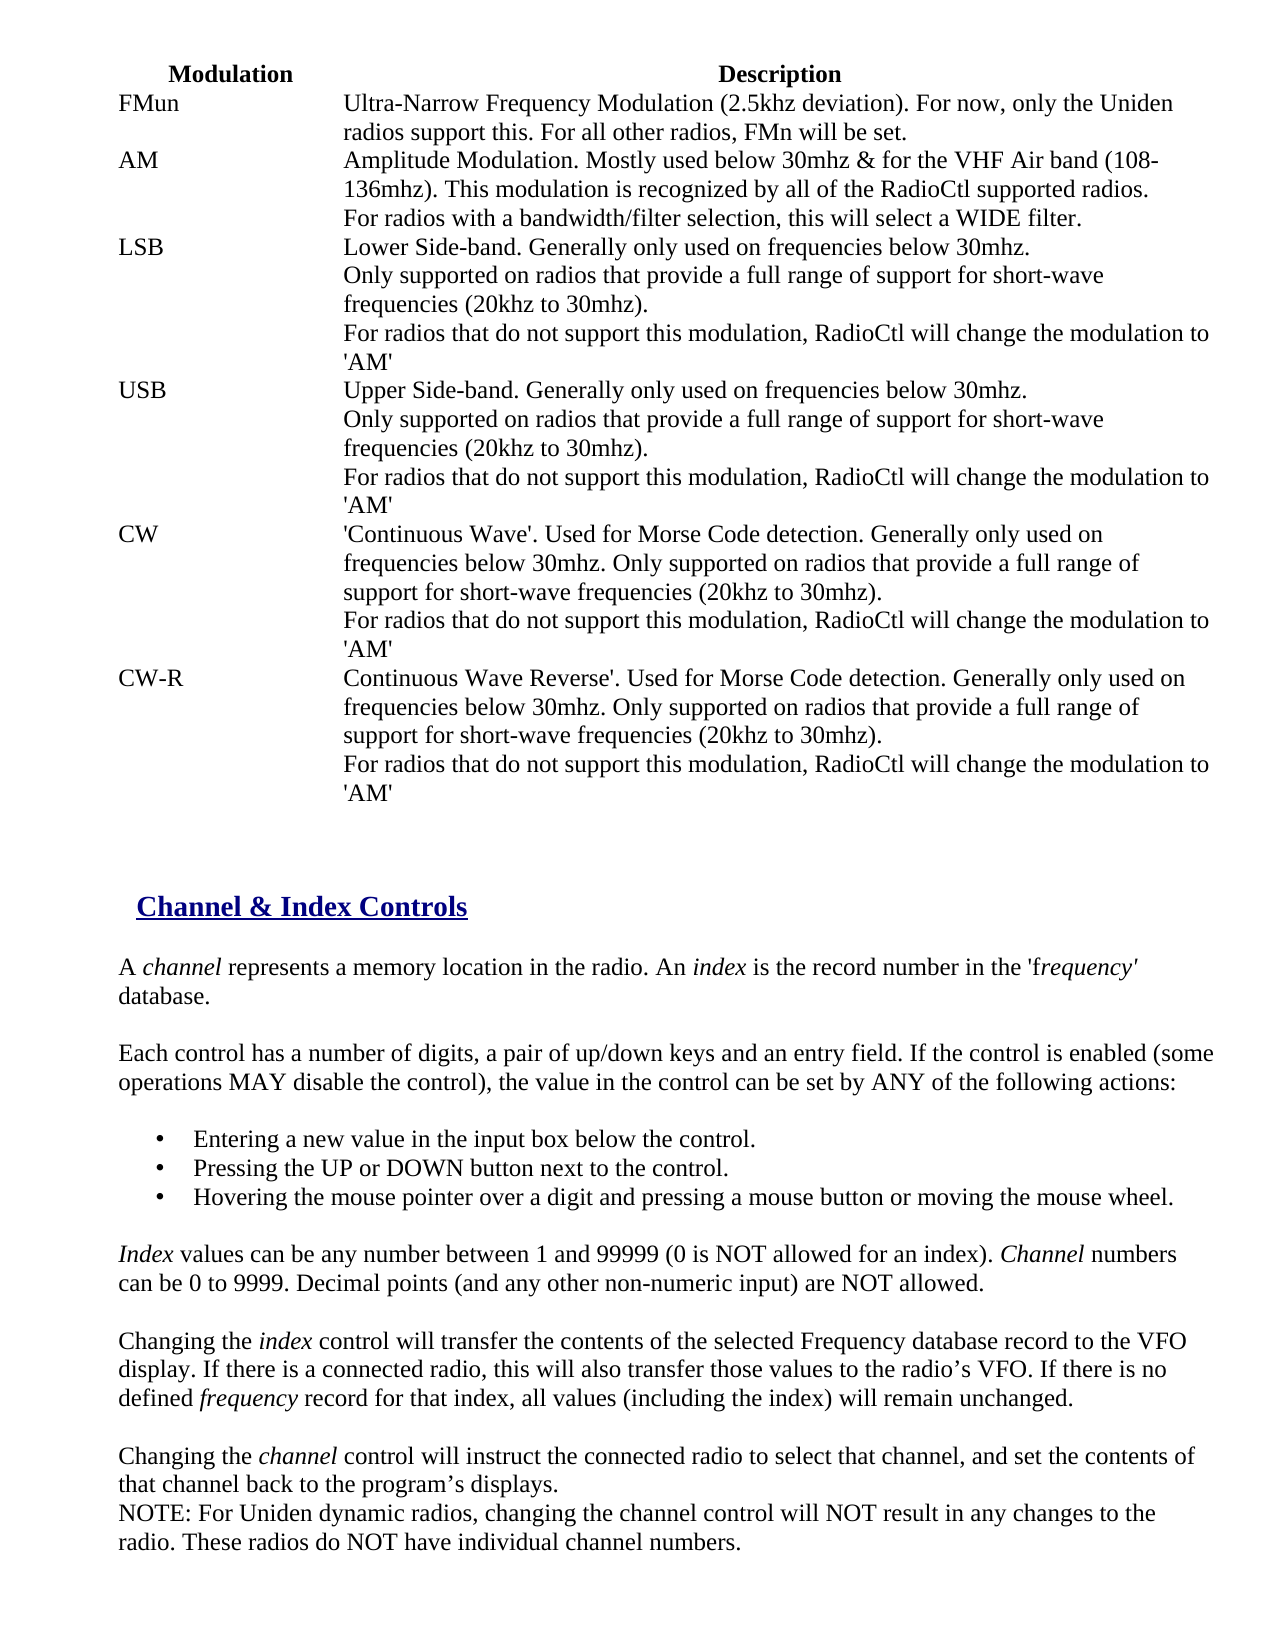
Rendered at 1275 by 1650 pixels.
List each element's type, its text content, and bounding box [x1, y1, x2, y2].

subtitle Channel & Index Controls [136, 889, 1216, 923]
table_cell FMun [118, 88, 343, 145]
text Changing the channel control will instruct the connected radio to select that channel, and set the contents of that channel back to the program’s displays. [118, 1441, 1216, 1498]
table_cell Ultra-Narrow Frequency Modulation (2.5khz deviation). For now, only the Uniden radios support this. For all other radios, FMn will be set. [343, 88, 1217, 145]
list Pressing the UP or DOWN button next to the control. [156, 1153, 1216, 1182]
table_cell Amplitude Modulation. Mostly used below 30mhz & for the VHF Air band (108-136mhz). This modulation is recognized by all of the RadioCtl supported radios. For radios with a bandwidth/filter selection, this will select a WIDE filter. [343, 145, 1217, 232]
table_cell CW [118, 519, 343, 663]
text Each control has a number of digits, a pair of up/down keys and an entry field. If the control is enabled (some operations MAY disable the control), the value in the control can be set by ANY of the following actions: [118, 1038, 1216, 1096]
text NOTE: For Uniden dynamic radios, changing the channel control will NOT result in any changes to the radio. These radios do NOT have individual channel numbers. [118, 1498, 1216, 1556]
table_cell USB [118, 375, 343, 519]
table_cell AM [118, 145, 343, 232]
text Index values can be any number between 1 and 99999 (0 is NOT allowed for an index). Channel numbers can be 0 to 9999. Decimal points (and any other non-numeric input) are NOT allowed. [118, 1239, 1216, 1297]
list Hovering the mouse pointer over a digit and pressing a mouse button or moving the mouse wheel. [156, 1182, 1216, 1211]
text A channel represents a memory location in the radio. An index is the record number in the 'frequency' database. [118, 952, 1216, 1009]
table_cell CW-R [118, 663, 343, 807]
table_cell LSB [118, 232, 343, 375]
list Entering a new value in the input box below the control. [156, 1124, 1216, 1153]
table_cell Continuous Wave Reverse'. Used for Morse Code detection. Generally only used on frequencies below 30mhz. Only supported on radios that provide a full range of support for short-wave frequencies (20khz to 30mhz). For radios that do not support this modulation, RadioCtl will change the modulation to 'AM' [343, 663, 1217, 807]
table_cell Upper Side-band. Generally only used on frequencies below 30mhz. Only supported on radios that provide a full range of support for short-wave frequencies (20khz to 30mhz). For radios that do not support this modulation, RadioCtl will change the modulation to 'AM' [343, 375, 1217, 519]
table_header Description [343, 59, 1217, 88]
table_header Modulation [118, 59, 343, 88]
table_cell 'Continuous Wave'. Used for Morse Code detection. Generally only used on frequencies below 30mhz. Only supported on radios that provide a full range of support for short-wave frequencies (20khz to 30mhz). For radios that do not support this modulation, RadioCtl will change the modulation to 'AM' [343, 519, 1217, 663]
text Changing the index control will transfer the contents of the selected Frequency database record to the VFO display. If there is a connected radio, this will also transfer those values to the radio’s VFO. If there is no defined frequency record for that index, all values (including the index) will remain unchanged. [118, 1326, 1216, 1412]
table_cell Lower Side-band. Generally only used on frequencies below 30mhz. Only supported on radios that provide a full range of support for short-wave frequencies (20khz to 30mhz). For radios that do not support this modulation, RadioCtl will change the modulation to 'AM' [343, 232, 1217, 375]
